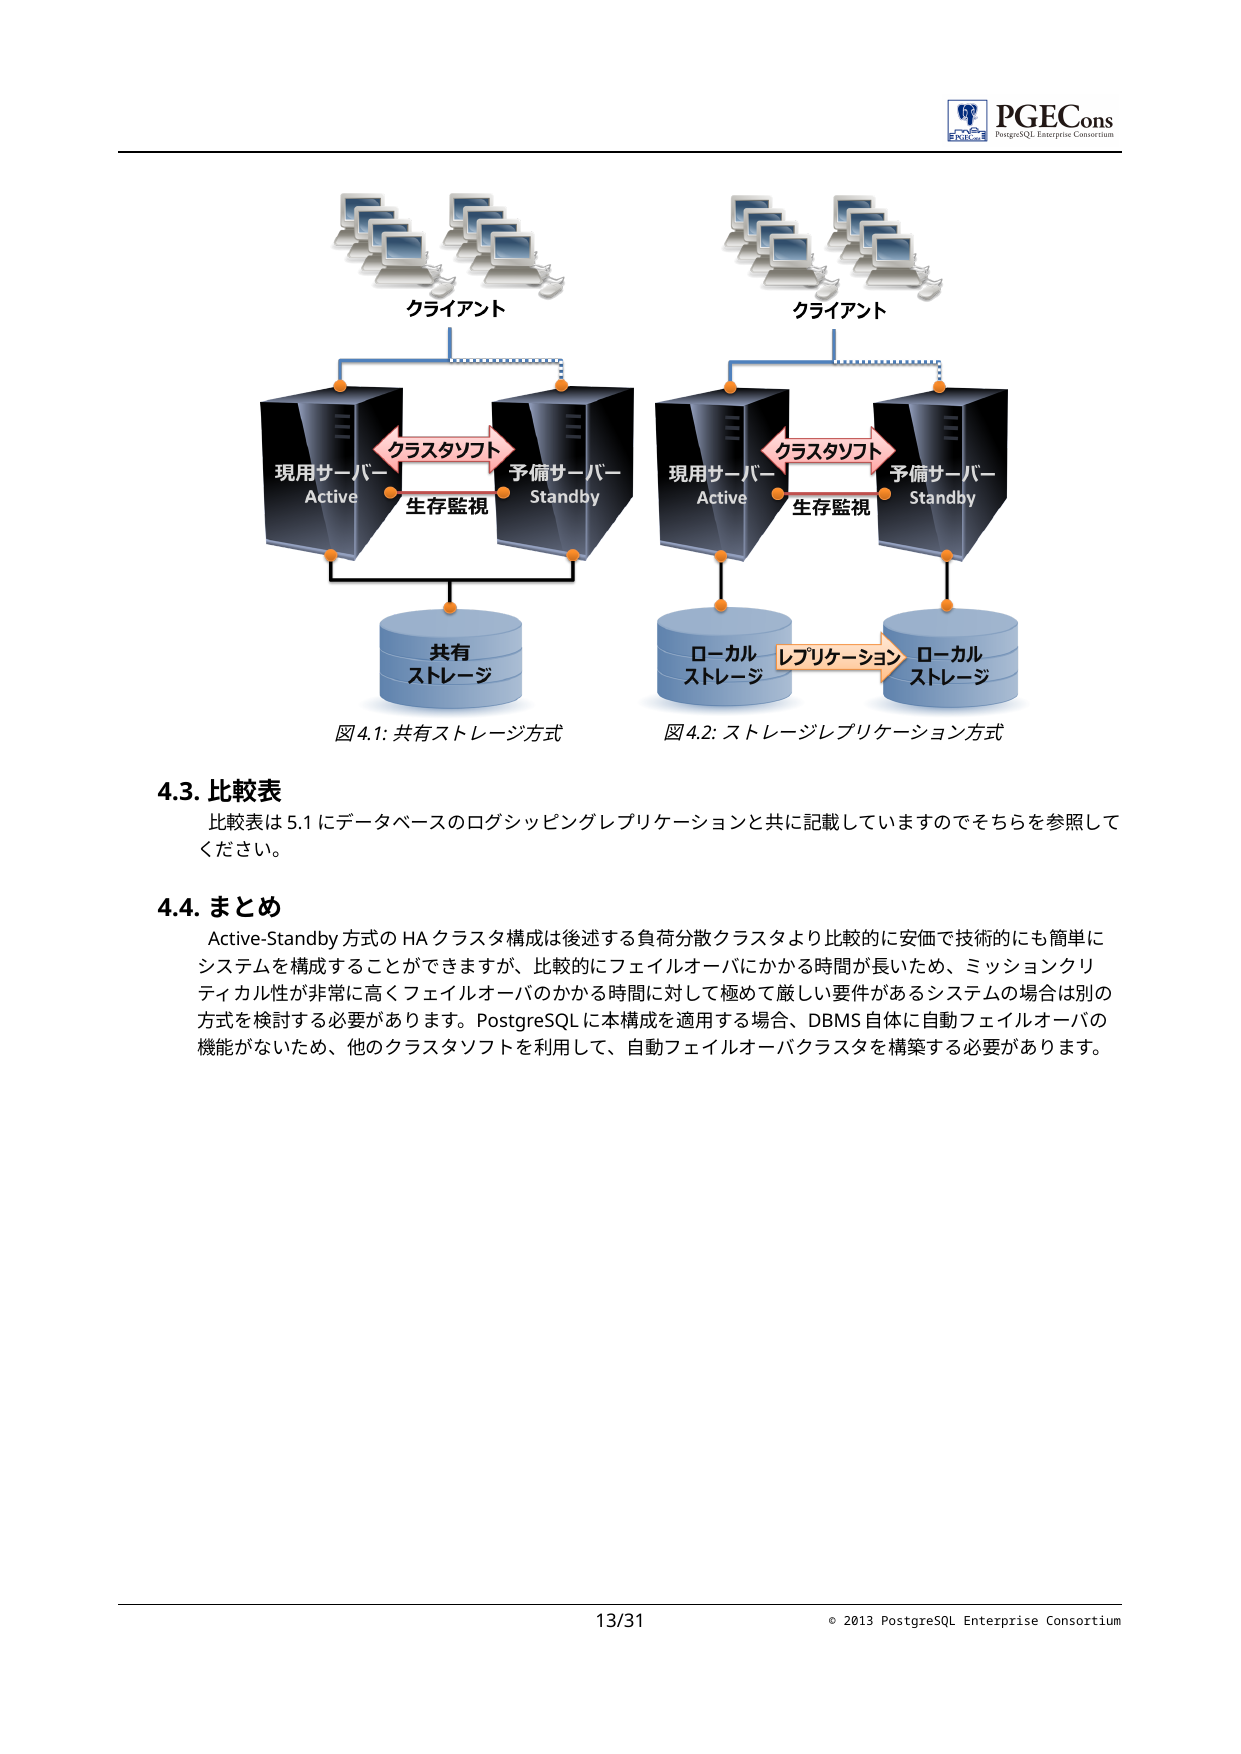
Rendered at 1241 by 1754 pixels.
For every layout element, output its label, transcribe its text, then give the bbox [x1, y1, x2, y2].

subtitle まとめ [157, 888, 1122, 924]
picture [260, 182, 1031, 719]
text 比較表は表 5.1にデータベースのログシッピングレプリケーションと共に記載していますのでそちらを参照してください。 [197, 808, 1122, 862]
text 図 4.2: ストレージレプリケーション方式 [637, 718, 1031, 745]
subtitle 比較表 [157, 772, 1122, 808]
picture [941, 94, 1119, 147]
text 図 4.1: 共有ストレージ方式 [260, 719, 637, 746]
text Active-Standby方式のHAクラスタ構成は後述する負荷分散クラスタより比較的に安価で技術的にも簡単にシステムを構成することができますが、比較的にフェイルオーバにかかる時間が長いため、ミッションクリティカル性が非常に高くフェイルオーバのかかる時間に対して極めて厳しい要件があるシステムの場合は別の方式を検討する必要があります。PostgreSQLに本構成を適用する場合、DBMS自体に自動フェイルオーバの機能がないため、他のクラスタソフトを利用して、自動フェイルオーバクラスタを構築する必要があります。 [197, 924, 1122, 1060]
